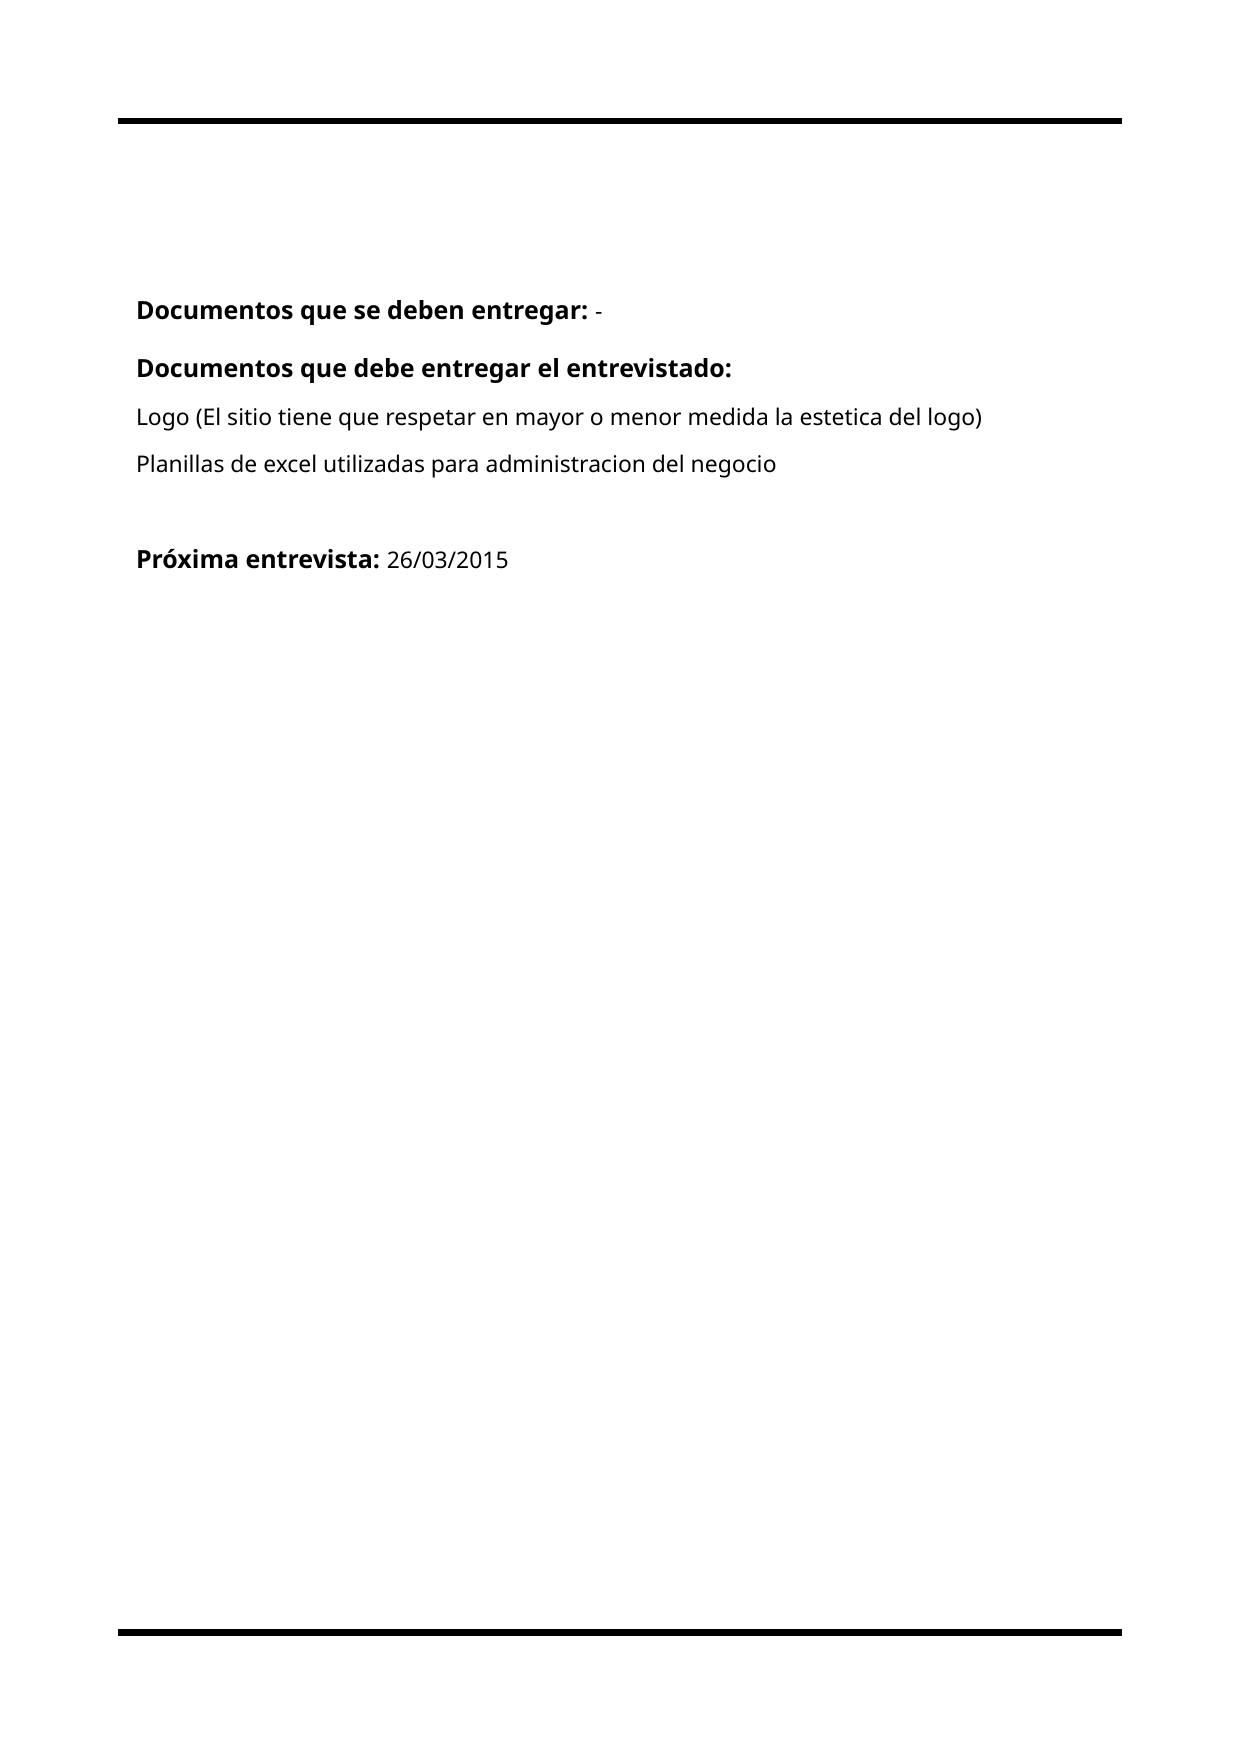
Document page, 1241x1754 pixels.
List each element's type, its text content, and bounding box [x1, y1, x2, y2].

subtitle Documentos que se deben entregar: - [136, 293, 1104, 327]
text Planillas de excel utilizadas para administracion del negocio [136, 448, 1104, 479]
text Próxima entrevista: 26/03/2015 [136, 542, 1104, 576]
text Documentos que debe entregar el entrevistado: [136, 350, 1104, 384]
text Logo (El sitio tiene que respetar en mayor o menor medida la estetica del logo) [136, 401, 1104, 433]
